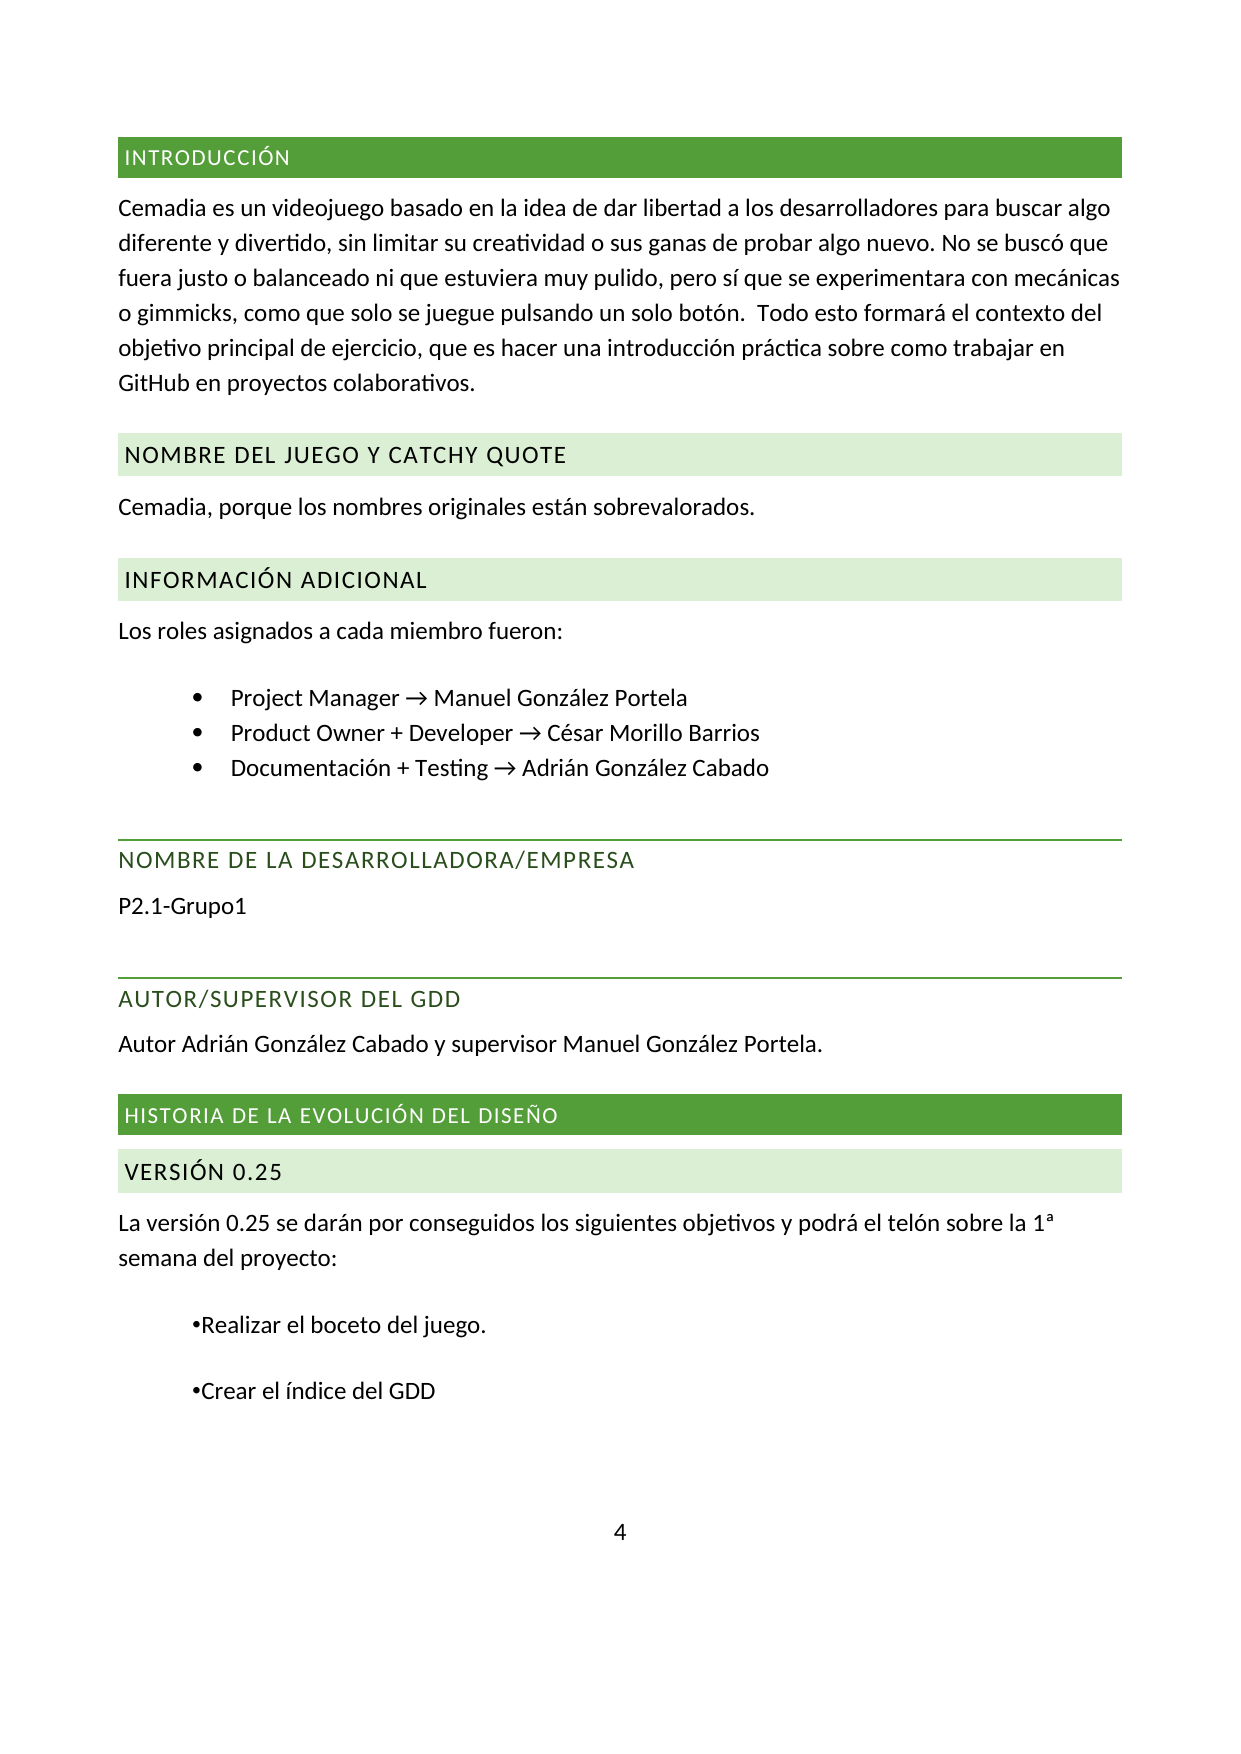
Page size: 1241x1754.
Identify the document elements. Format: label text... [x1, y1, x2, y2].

text Autor Adrián González Cabado y supervisor Manuel González Portela. [118, 1028, 1122, 1059]
text La versión 0.25 se darán por conseguidos los siguientes objetivos y podrá el telón sobre la 1ª semana del proyecto: [118, 1207, 1122, 1273]
subtitle Introducción [124, 143, 1116, 171]
text Cemadia es un videojuego basado en la idea de dar libertad a los desarrolladores para buscar algo diferente y divertido, sin limitar su creatividad o sus ganas de probar algo nuevo. No se buscó que fuera justo o balanceado ni que estuviera muy pulido, pero sí que se experimentara con mecánicas o gimmicks, como que solo se juegue pulsando un solo botón. Todo esto formará el contexto del objetivo principal de ejercicio, que es hacer una introducción práctica sobre como trabajar en GitHub en proyectos colaborativos. [118, 192, 1122, 398]
list Crear el índice del GDD [118, 1375, 1122, 1406]
subtitle Versión 0.25 [124, 1156, 1116, 1186]
list Project Manager → Manuel González Portela [193, 682, 1122, 712]
subtitle Autor/supervisor del GDD [118, 979, 1122, 1013]
text P2.1-Grupo1 [118, 890, 1122, 921]
text Cemadia, porque los nombres originales están sobrevalorados. [118, 491, 1122, 522]
text Los roles asignados a cada miembro fueron: [118, 616, 1122, 646]
list Realizar el boceto del juego. [118, 1309, 1122, 1339]
list Product Owner + Developer → César Morillo Barrios [193, 717, 1122, 747]
subtitle Nombre del juego y catchy quote [124, 440, 1116, 470]
list Documentación + Testing → Adrián González Cabado [193, 752, 1122, 782]
subtitle Historia de la evolución del diseño [124, 1101, 1116, 1129]
subtitle Nombre de la desarrolladora/empresa [118, 841, 1122, 875]
subtitle Información adicional [124, 564, 1116, 594]
